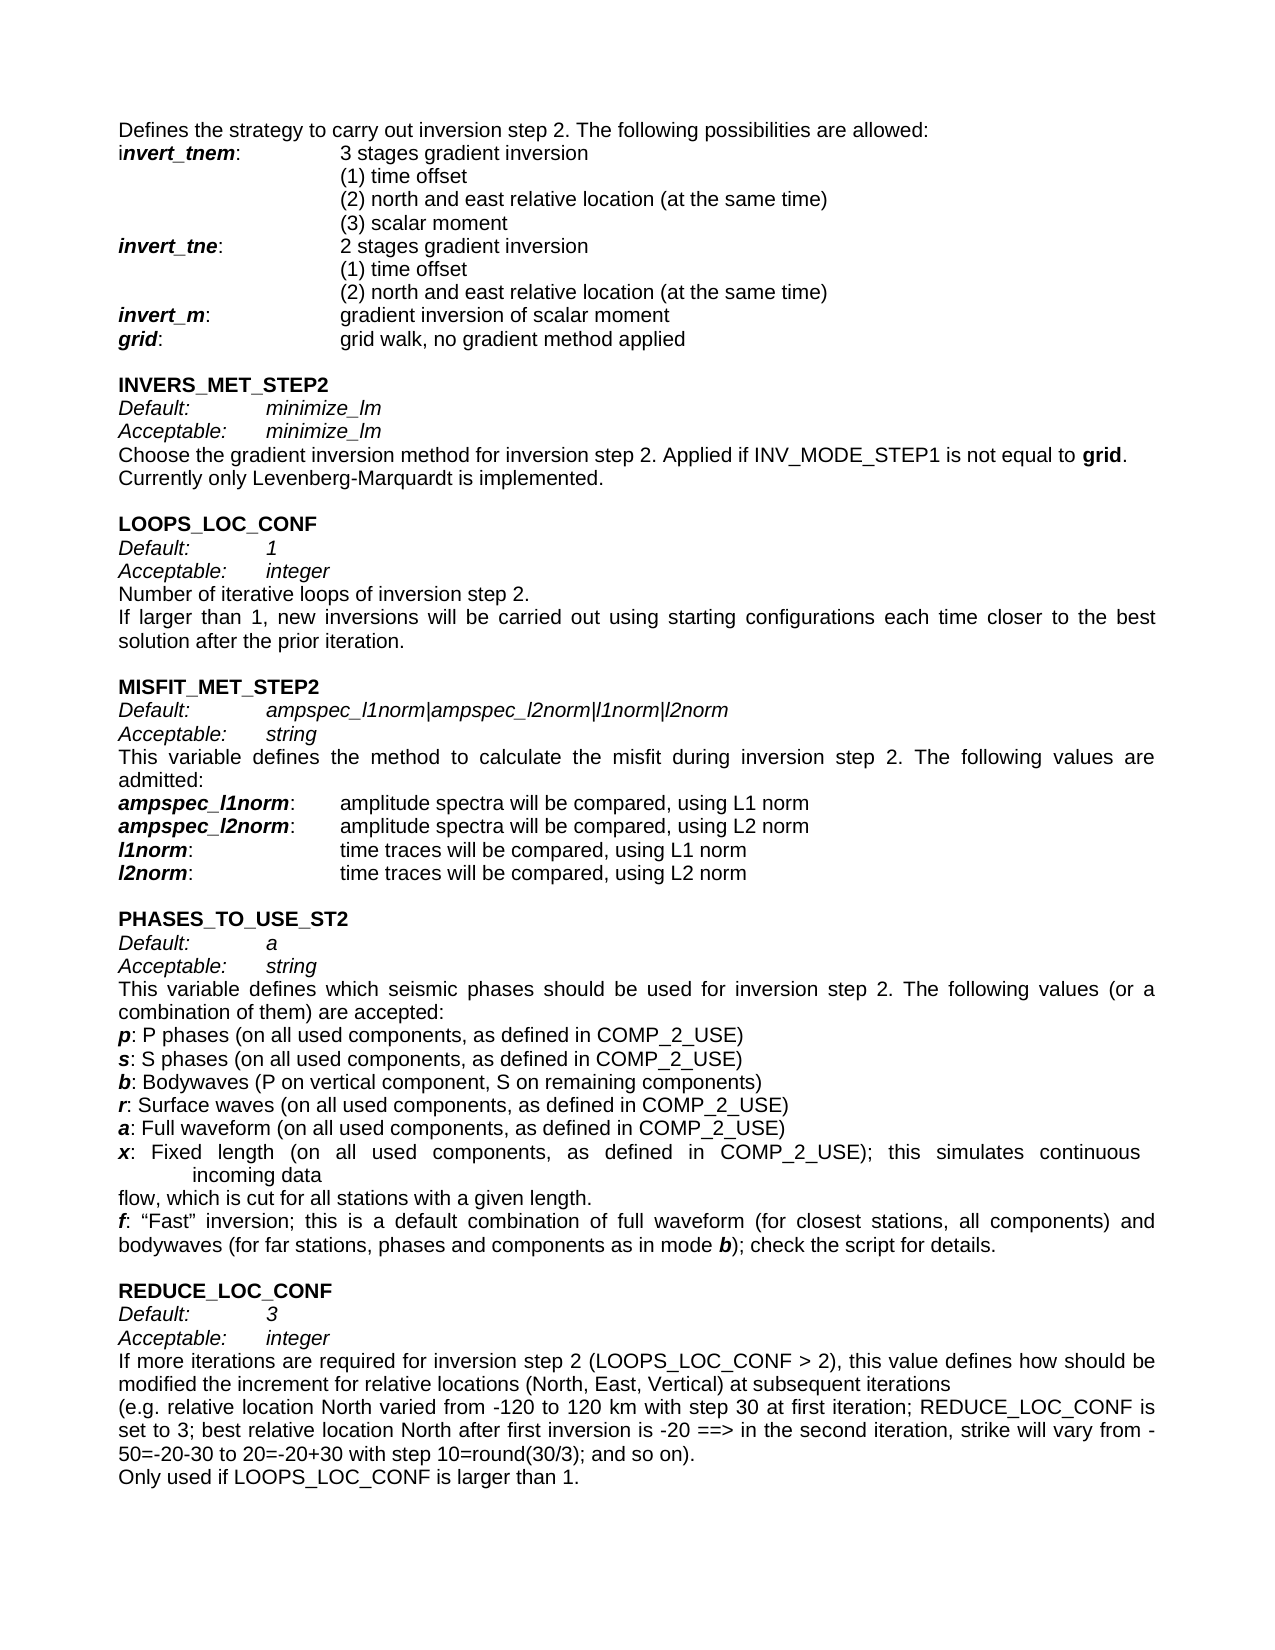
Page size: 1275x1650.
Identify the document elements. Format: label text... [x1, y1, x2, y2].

text If larger than 1, new inversions will be carried out using starting configurations each time closer to the best solution after the prior iteration. [118, 606, 1157, 652]
text PHASES_TO_USE_ST2 [118, 908, 1157, 931]
text Acceptable: minimize_lm [118, 420, 1157, 443]
text (3) scalar moment [118, 211, 1157, 234]
text Default: a [118, 931, 1157, 954]
text INVERS_MET_STEP2 [118, 374, 1157, 397]
text invert_tne: 2 stages gradient inversion [118, 234, 1157, 257]
text REDUCE_LOC_CONF [118, 1279, 1157, 1303]
text Acceptable: integer [118, 559, 1157, 583]
text (1) time offset [118, 164, 1157, 188]
text Acceptable: string [118, 722, 1157, 745]
text ampspec_l2norm: amplitude spectra will be compared, using L2 norm [118, 815, 1157, 838]
text l1norm: time traces will be compared, using L1 norm [118, 838, 1157, 861]
text f: “Fast” inversion; this is a default combination of full waveform (for closest stations, all components) and bodywaves (for far stations, phases and components as in mode b); check the script for details. [118, 1210, 1157, 1256]
text This variable defines the method to calculate the misfit during inversion step 2. The following values are admitted: [118, 745, 1157, 792]
text (2) north and east relative location (at the same time) [118, 281, 1157, 304]
text Choose the gradient inversion method for inversion step 2. Applied if INV_MODE_STEP1 is not equal to grid. [118, 443, 1157, 467]
text Acceptable: string [118, 954, 1157, 978]
text Default: ampspec_l1norm|ampspec_l2norm|l1norm|l2norm [118, 699, 1157, 722]
text x: Fixed length (on all used components, as defined in COMP_2_USE); this simulates continuous incoming data [118, 1140, 1157, 1187]
text Default: 1 [118, 536, 1157, 559]
text Acceptable: integer [118, 1326, 1157, 1349]
text (1) time offset [118, 257, 1157, 281]
text invert_tnem: 3 stages gradient inversion [118, 141, 1157, 164]
text Default: 3 [118, 1303, 1157, 1326]
text ampspec_l1norm: amplitude spectra will be compared, using L1 norm [118, 792, 1157, 815]
text This variable defines which seismic phases should be used for inversion step 2. The following values (or a combination of them) are accepted: [118, 978, 1157, 1024]
text Defines the strategy to carry out inversion step 2. The following possibilities are allowed: [118, 118, 1157, 141]
text Only used if LOOPS_LOC_CONF is larger than 1. [118, 1465, 1157, 1489]
text a: Full waveform (on all used components, as defined in COMP_2_USE) [118, 1117, 1157, 1140]
text MISFIT_MET_STEP2 [118, 676, 1157, 699]
text s: S phases (on all used components, as defined in COMP_2_USE) [118, 1047, 1157, 1071]
text grid: grid walk, no gradient method applied [118, 327, 1157, 350]
text flow, which is cut for all stations with a given length. [118, 1187, 1157, 1210]
text Default: minimize_lm [118, 397, 1157, 420]
text If more iterations are required for inversion step 2 (LOOPS_LOC_CONF > 2), this value defines how should be modified the increment for relative locations (North, East, Vertical) at subsequent iterations [118, 1349, 1157, 1396]
text p: P phases (on all used components, as defined in COMP_2_USE) [118, 1024, 1157, 1047]
text (e.g. relative location North varied from -120 to 120 km with step 30 at first iteration; REDUCE_LOC_CONF is set to 3; best relative location North after first inversion is -20 ==> in the second iteration, strike will vary from -50=-20-30 to 20=-20+30 with step 10=round(30/3); and so on). [118, 1396, 1157, 1465]
text Currently only Levenberg-Marquardt is implemented. [118, 467, 1157, 490]
text invert_m: gradient inversion of scalar moment [118, 304, 1157, 327]
text r: Surface waves (on all used components, as defined in COMP_2_USE) [118, 1094, 1157, 1117]
text b: Bodywaves (P on vertical component, S on remaining components) [118, 1071, 1157, 1094]
text Number of iterative loops of inversion step 2. [118, 583, 1157, 606]
text LOOPS_LOC_CONF [118, 513, 1157, 536]
text l2norm: time traces will be compared, using L2 norm [118, 861, 1157, 885]
text (2) north and east relative location (at the same time) [118, 188, 1157, 211]
